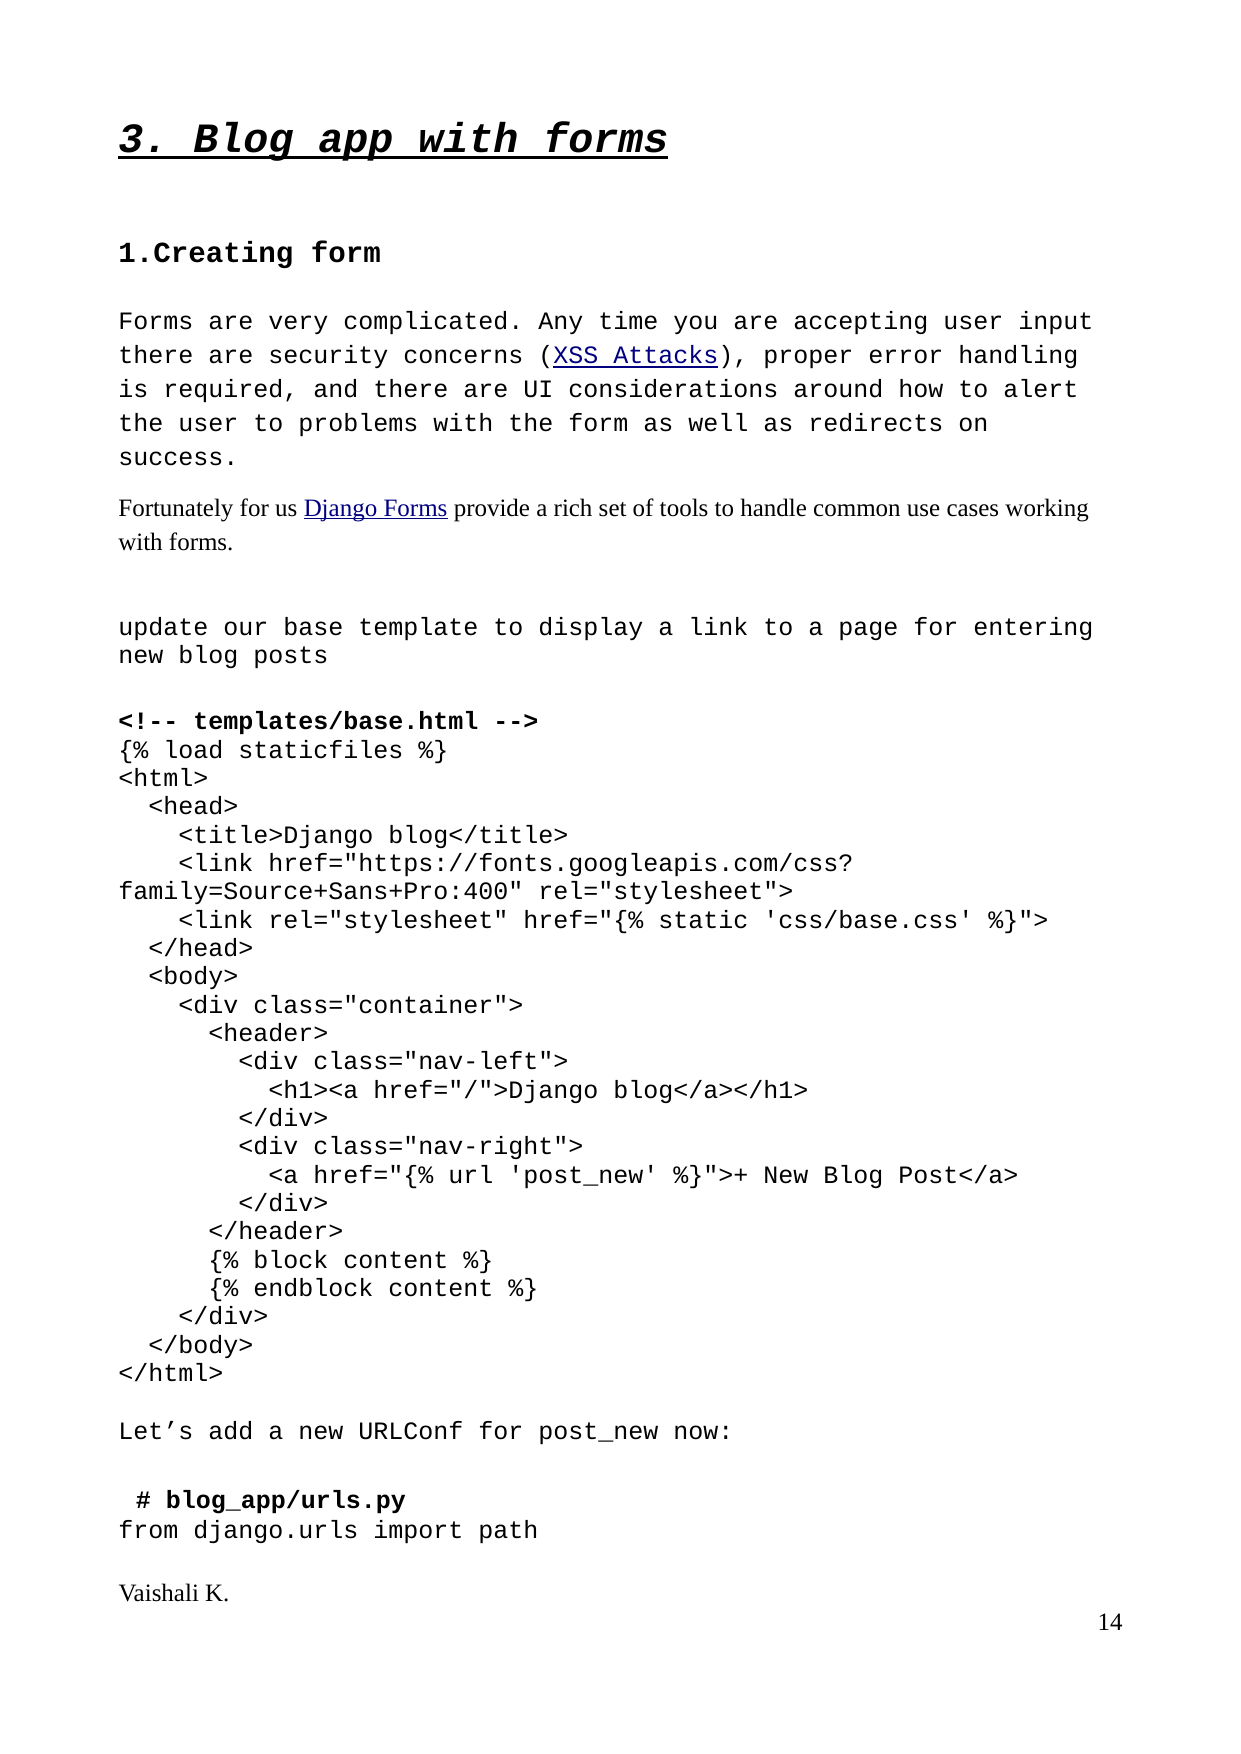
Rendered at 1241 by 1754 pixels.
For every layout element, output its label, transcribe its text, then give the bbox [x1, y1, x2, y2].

text <div class="nav-right"> [118, 1134, 1122, 1162]
text </div> [118, 1304, 1122, 1332]
text <head> [118, 794, 1122, 822]
text </header> [118, 1219, 1122, 1247]
text Let’s add a new URLConf for post_new now: [118, 1418, 1122, 1447]
text {% load staticfiles %} [118, 737, 1122, 766]
text <a href="{% url 'post_new' %}">+ New Blog Post</a> [118, 1162, 1122, 1191]
text </body> [118, 1332, 1122, 1361]
text <body> [118, 964, 1122, 992]
text 1.Creating form [118, 238, 1122, 271]
text <link rel="stylesheet" href="{% static 'css/base.css' %}"> [118, 907, 1122, 936]
text <header> [118, 1021, 1122, 1049]
text </div> [118, 1191, 1122, 1219]
text Forms are very complicated. Any time you are accepting user input there are security concerns (XSS Attacks), proper error handling is required, and there are UI considerations around how to alert the user to problems with the form as well as redirects on success. [118, 309, 1122, 473]
text <!-- templates/base.html --> [118, 709, 1122, 737]
text </html> [118, 1361, 1122, 1389]
text </div> [118, 1106, 1122, 1134]
text <div class="nav-left"> [118, 1049, 1122, 1077]
text from django.urls import path [118, 1517, 1122, 1546]
text # blog_app/urls.py [118, 1484, 1122, 1517]
text Fortunately for us Django Forms provide a rich set of tools to handle common use cases working with forms. [118, 493, 1122, 556]
text <link href="https://fonts.googleapis.com/css?family=Source+Sans+Pro:400" rel="stylesheet"> [118, 851, 1122, 907]
text </head> [118, 936, 1122, 964]
text {% block content %} [118, 1247, 1122, 1276]
text {% endblock content %} [118, 1276, 1122, 1304]
text <html> [118, 766, 1122, 794]
subtitle 3. Blog app with forms [118, 118, 1122, 165]
text <div class="container"> [118, 992, 1122, 1021]
text update our base template to display a link to a page for entering new blog posts [118, 614, 1122, 671]
text <title>Django blog</title> [118, 822, 1122, 851]
text <h1><a href="/">Django blog</a></h1> [118, 1077, 1122, 1106]
